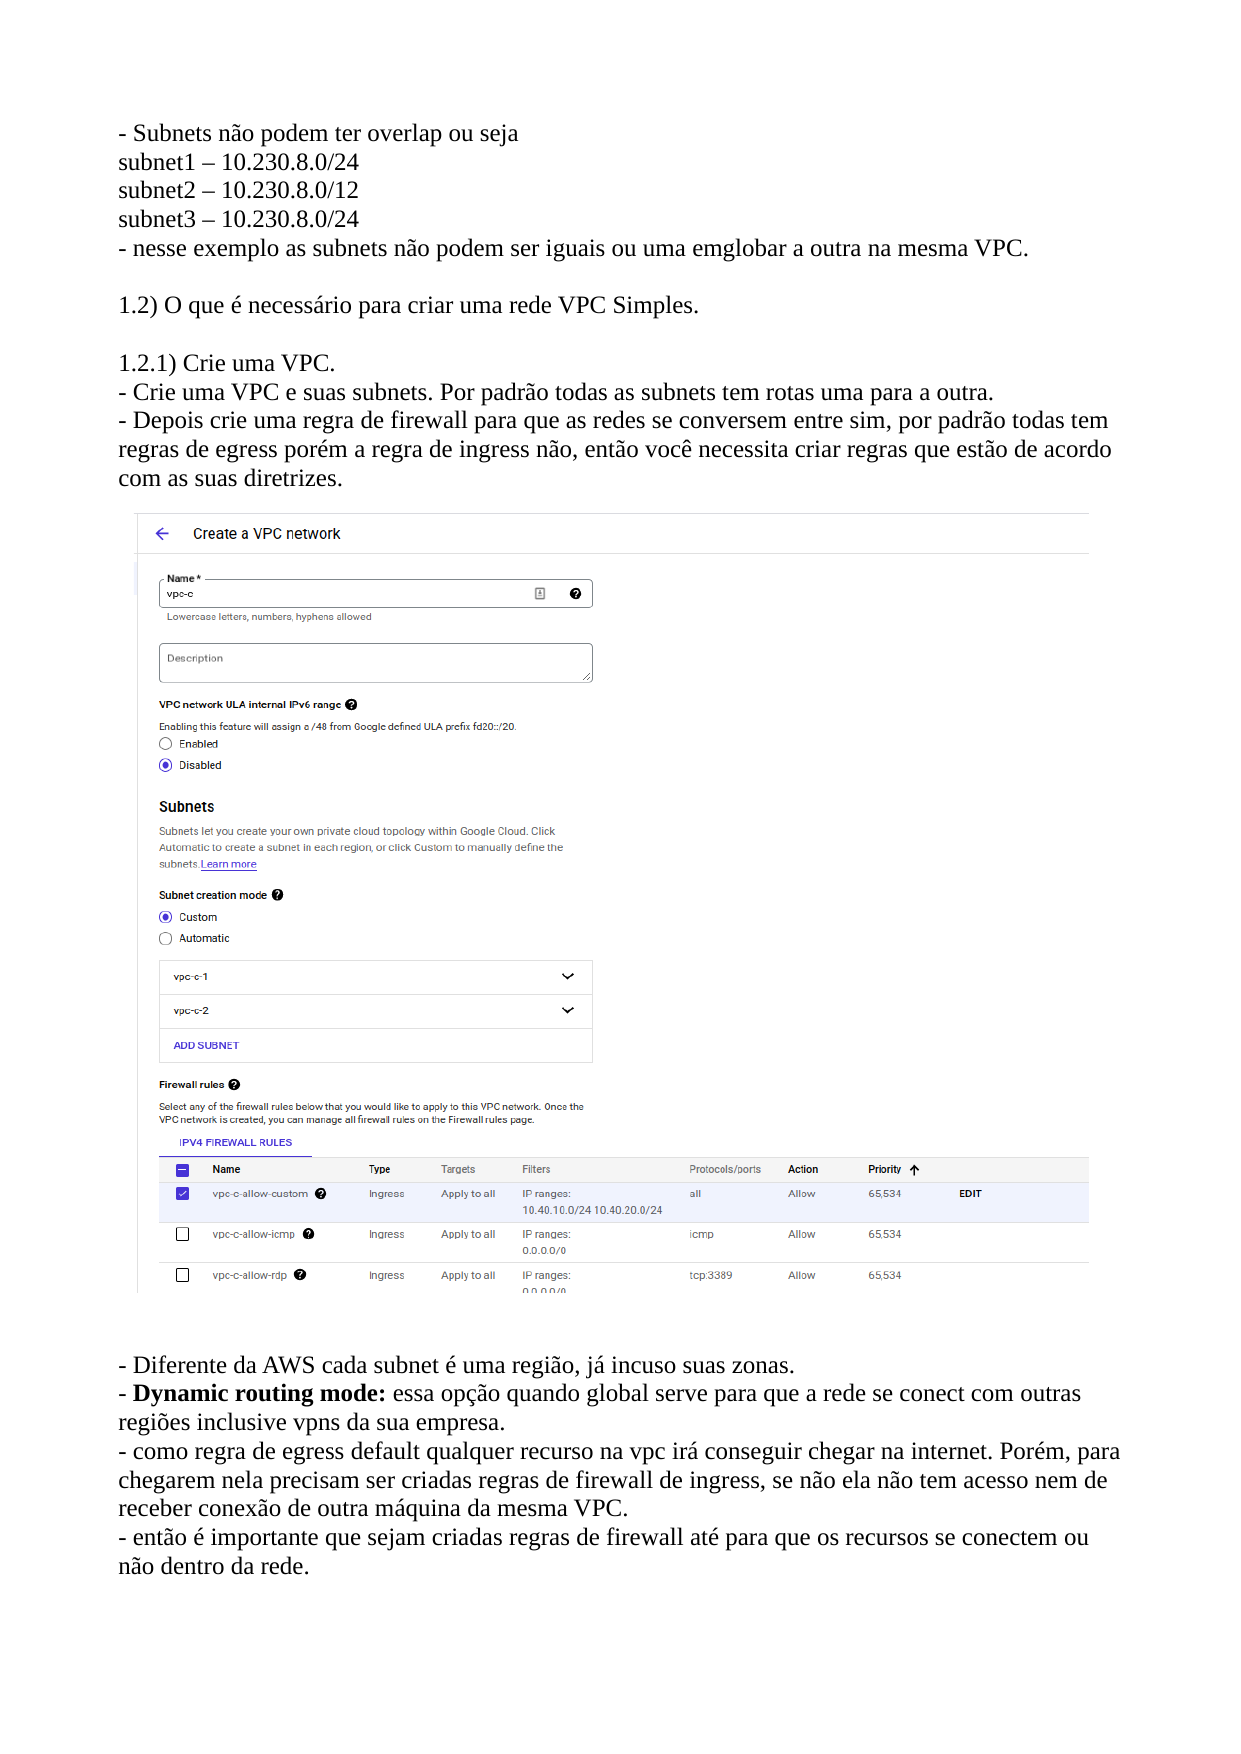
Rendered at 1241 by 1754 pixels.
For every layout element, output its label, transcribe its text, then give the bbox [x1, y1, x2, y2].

text - como regra de egress default qualquer recurso na vpc irá conseguir chegar na internet. Porém, para chegarem nela precisam ser criadas regras de firewall de ingress, se não ela não tem acesso nem de receber conexão de outra máquina da mesma VPC. [118, 1436, 1122, 1522]
text - Depois crie uma regra de firewall para que as redes se conversem entre sim, por padrão todas tem regras de egress porém a regra de ingress não, então você necessita criar regras que estão de acordo com as suas diretrizes. [118, 406, 1122, 492]
text - Subnets não podem ter overlap ou seja [118, 118, 1122, 147]
text - Dynamic routing mode: essa opção quando global serve para que a rede se conect com outras regiões inclusive vpns da sua empresa. [118, 1378, 1122, 1436]
picture [133, 508, 1089, 1293]
text subnet1 – 10.230.8.0/24 [118, 147, 1122, 176]
text - Diferente da AWS cada subnet é uma região, já incuso suas zonas. [118, 1350, 1122, 1378]
text - então é importante que sejam criadas regras de firewall até para que os recursos se conectem ou não dentro da rede. [118, 1522, 1122, 1580]
text 1.2.1) Crie uma VPC. [118, 348, 1122, 377]
text - Crie uma VPC e suas subnets. Por padrão todas as subnets tem rotas uma para a outra. [118, 377, 1122, 406]
text subnet3 – 10.230.8.0/24 [118, 204, 1122, 233]
text subnet2 – 10.230.8.0/12 [118, 176, 1122, 204]
text 1.2) O que é necessário para criar uma rede VPC Simples. [118, 291, 1122, 319]
text - nesse exemplo as subnets não podem ser iguais ou uma emglobar a outra na mesma VPC. [118, 233, 1122, 262]
